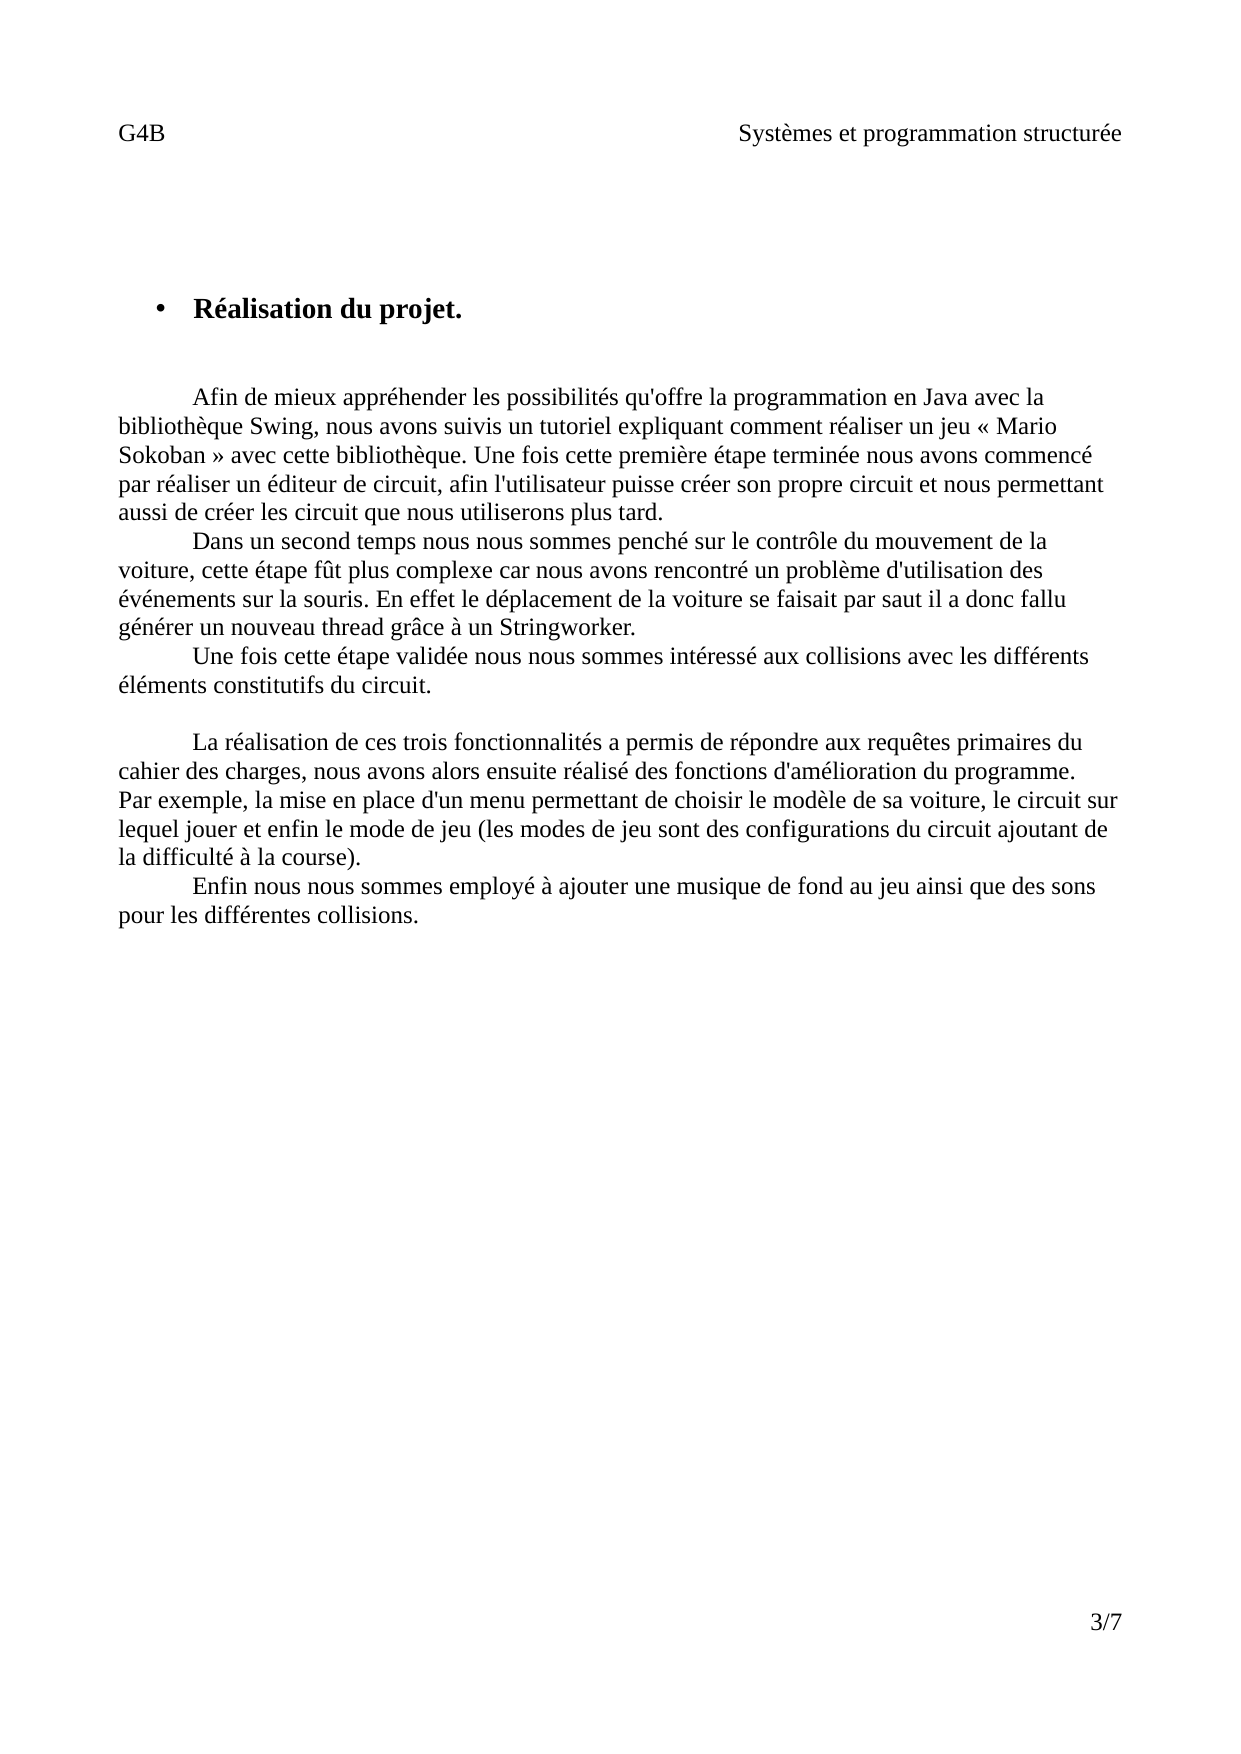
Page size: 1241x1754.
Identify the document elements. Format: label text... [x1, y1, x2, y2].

text La réalisation de ces trois fonctionnalités a permis de répondre aux requêtes primaires du cahier des charges, nous avons alors ensuite réalisé des fonctions d'amélioration du programme. [118, 727, 1122, 785]
text Par exemple, la mise en place d'un menu permettant de choisir le modèle de sa voiture, le circuit sur lequel jouer et enfin le mode de jeu (les modes de jeu sont des configurations du circuit ajoutant de la difficulté à la course). [118, 785, 1122, 871]
text Enfin nous nous sommes employé à ajouter une musique de fond au jeu ainsi que des sons pour les différentes collisions. [118, 871, 1122, 929]
text Dans un second temps nous nous sommes penché sur le contrôle du mouvement de la voiture, cette étape fût plus complexe car nous avons rencontré un problème d'utilisation des événements sur la souris. En effet le déplacement de la voiture se faisait par saut il a donc fallu générer un nouveau thread grâce à un Stringworker. [118, 526, 1122, 641]
list Réalisation du projet. [156, 291, 1122, 325]
text Afin de mieux appréhender les possibilités qu'offre la programmation en Java avec la bibliothèque Swing, nous avons suivis un tutoriel expliquant comment réaliser un jeu « Mario Sokoban » avec cette bibliothèque. Une fois cette première étape terminée nous avons commencé par réaliser un éditeur de circuit, afin l'utilisateur puisse créer son propre circuit et nous permettant aussi de créer les circuit que nous utiliserons plus tard. [118, 382, 1122, 526]
text Une fois cette étape validée nous nous sommes intéressé aux collisions avec les différents éléments constitutifs du circuit. [118, 641, 1122, 699]
